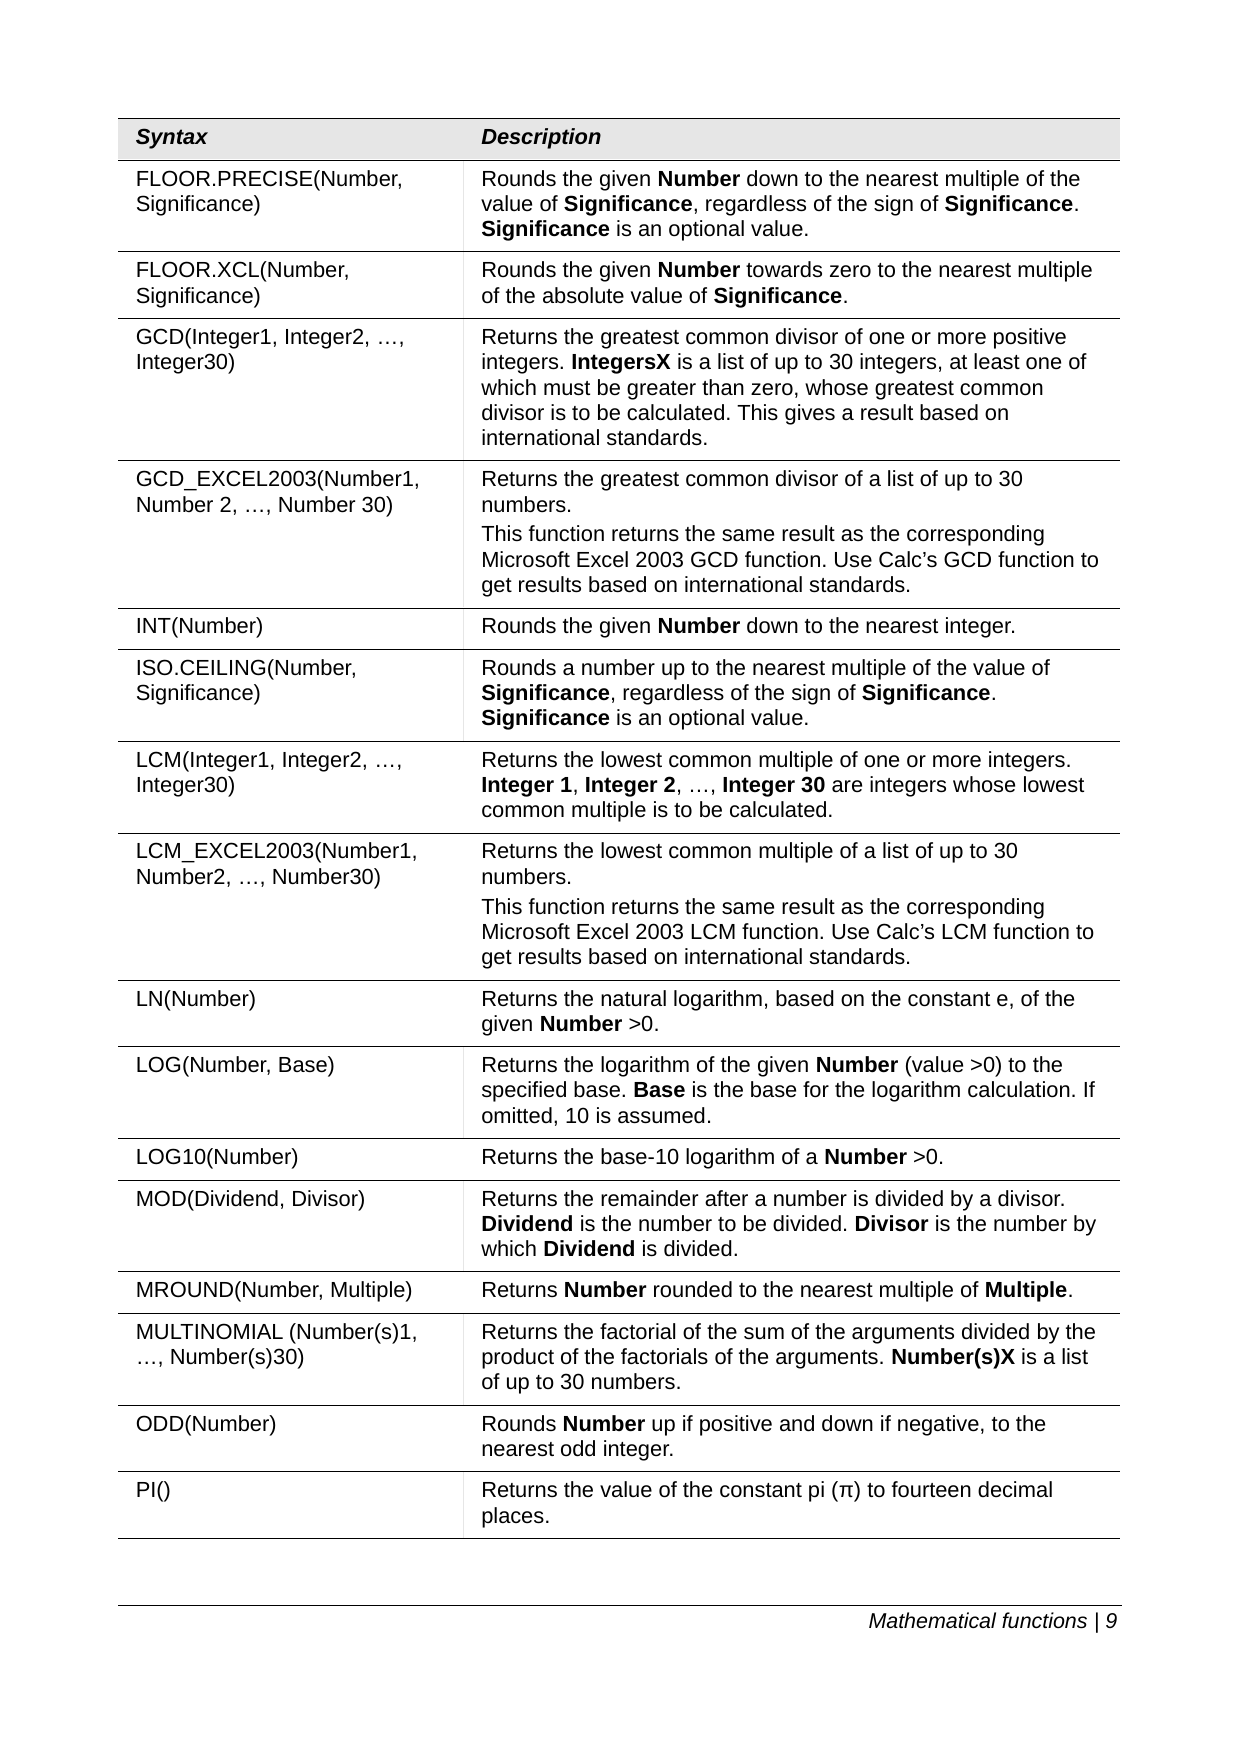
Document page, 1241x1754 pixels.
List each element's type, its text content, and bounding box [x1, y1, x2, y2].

table_cell MROUND(Number, Multiple) [118, 1272, 463, 1313]
table_cell MOD(Dividend, Divisor) [118, 1181, 463, 1271]
table_cell Returns the base-10 logarithm of a Number >0. [464, 1139, 1120, 1179]
table_cell Rounds the given Number down to the nearest integer. [464, 609, 1120, 649]
table_cell Returns the value of the constant pi (π) to fourteen decimal places. [464, 1472, 1120, 1538]
table_cell GCD_EXCEL2003(Number1, Number 2, …, Number 30) [118, 461, 463, 607]
table_cell Rounds Number up if positive and down if negative, to the nearest odd integer. [464, 1406, 1120, 1471]
table_header Description [464, 119, 1120, 159]
table_cell ISO.CEILING(Number, Significance) [118, 650, 463, 741]
table_cell Returns the greatest common divisor of a list of up to 30 numbers. This function returns the same result as the corresponding Microsoft Excel 2003 GCD function. Use Calc’s GCD function to get results based on international standards. [464, 461, 1120, 607]
table_cell LOG10(Number) [118, 1139, 463, 1179]
table_cell INT(Number) [118, 609, 463, 649]
table_cell Returns the natural logarithm, based on the constant e, of the given Number >0. [464, 981, 1120, 1046]
table_cell Returns Number rounded to the nearest multiple of Multiple. [464, 1272, 1120, 1313]
table_cell LN(Number) [118, 981, 463, 1046]
table_cell Rounds the given Number down to the nearest multiple of the value of Significance, regardless of the sign of Significance. Significance is an optional value. [464, 161, 1120, 251]
table_cell Returns the greatest common divisor of one or more positive integers. IntegersX is a list of up to 30 integers, at least one of which must be greater than zero, whose greatest common divisor is to be calculated. This gives a result based on international standards. [464, 319, 1120, 460]
table_cell Rounds a number up to the nearest multiple of the value of Significance, regardless of the sign of Significance. Significance is an optional value. [464, 650, 1120, 741]
table_cell Returns the remainder after a number is divided by a divisor. Dividend is the number to be divided. Divisor is the number by which Dividend is divided. [464, 1181, 1120, 1271]
table_cell GCD(Integer1, Integer2, …, Integer30) [118, 319, 463, 460]
table_cell PI() [118, 1472, 463, 1538]
table_cell Returns the lowest common multiple of one or more integers. Integer 1, Integer 2, …, Integer 30 are integers whose lowest common multiple is to be calculated. [464, 742, 1120, 833]
table_cell FLOOR.PRECISE(Number, Significance) [118, 161, 463, 251]
table_cell LOG(Number, Base) [118, 1047, 463, 1138]
table_cell LCM_EXCEL2003(Number1, Number2, …, Number30) [118, 834, 463, 979]
table_cell Returns the logarithm of the given Number (value >0) to the specified base. Base is the base for the logarithm calculation. If omitted, 10 is assumed. [464, 1047, 1120, 1138]
table_cell Returns the factorial of the sum of the arguments divided by the product of the factorials of the arguments. Number(s)X is a list of up to 30 numbers. [464, 1314, 1120, 1405]
table_cell MULTINOMIAL (Number(s)1, …, Number(s)30) [118, 1314, 463, 1405]
table_header Syntax [118, 119, 463, 159]
table_cell FLOOR.XCL(Number, Significance) [118, 252, 463, 318]
table_cell Returns the lowest common multiple of a list of up to 30 numbers. This function returns the same result as the corresponding Microsoft Excel 2003 LCM function. Use Calc’s LCM function to get results based on international standards. [464, 834, 1120, 979]
table_cell LCM(Integer1, Integer2, …, Integer30) [118, 742, 463, 833]
table_cell Rounds the given Number towards zero to the nearest multiple of the absolute value of Significance. [464, 252, 1120, 318]
table_cell ODD(Number) [118, 1406, 463, 1471]
